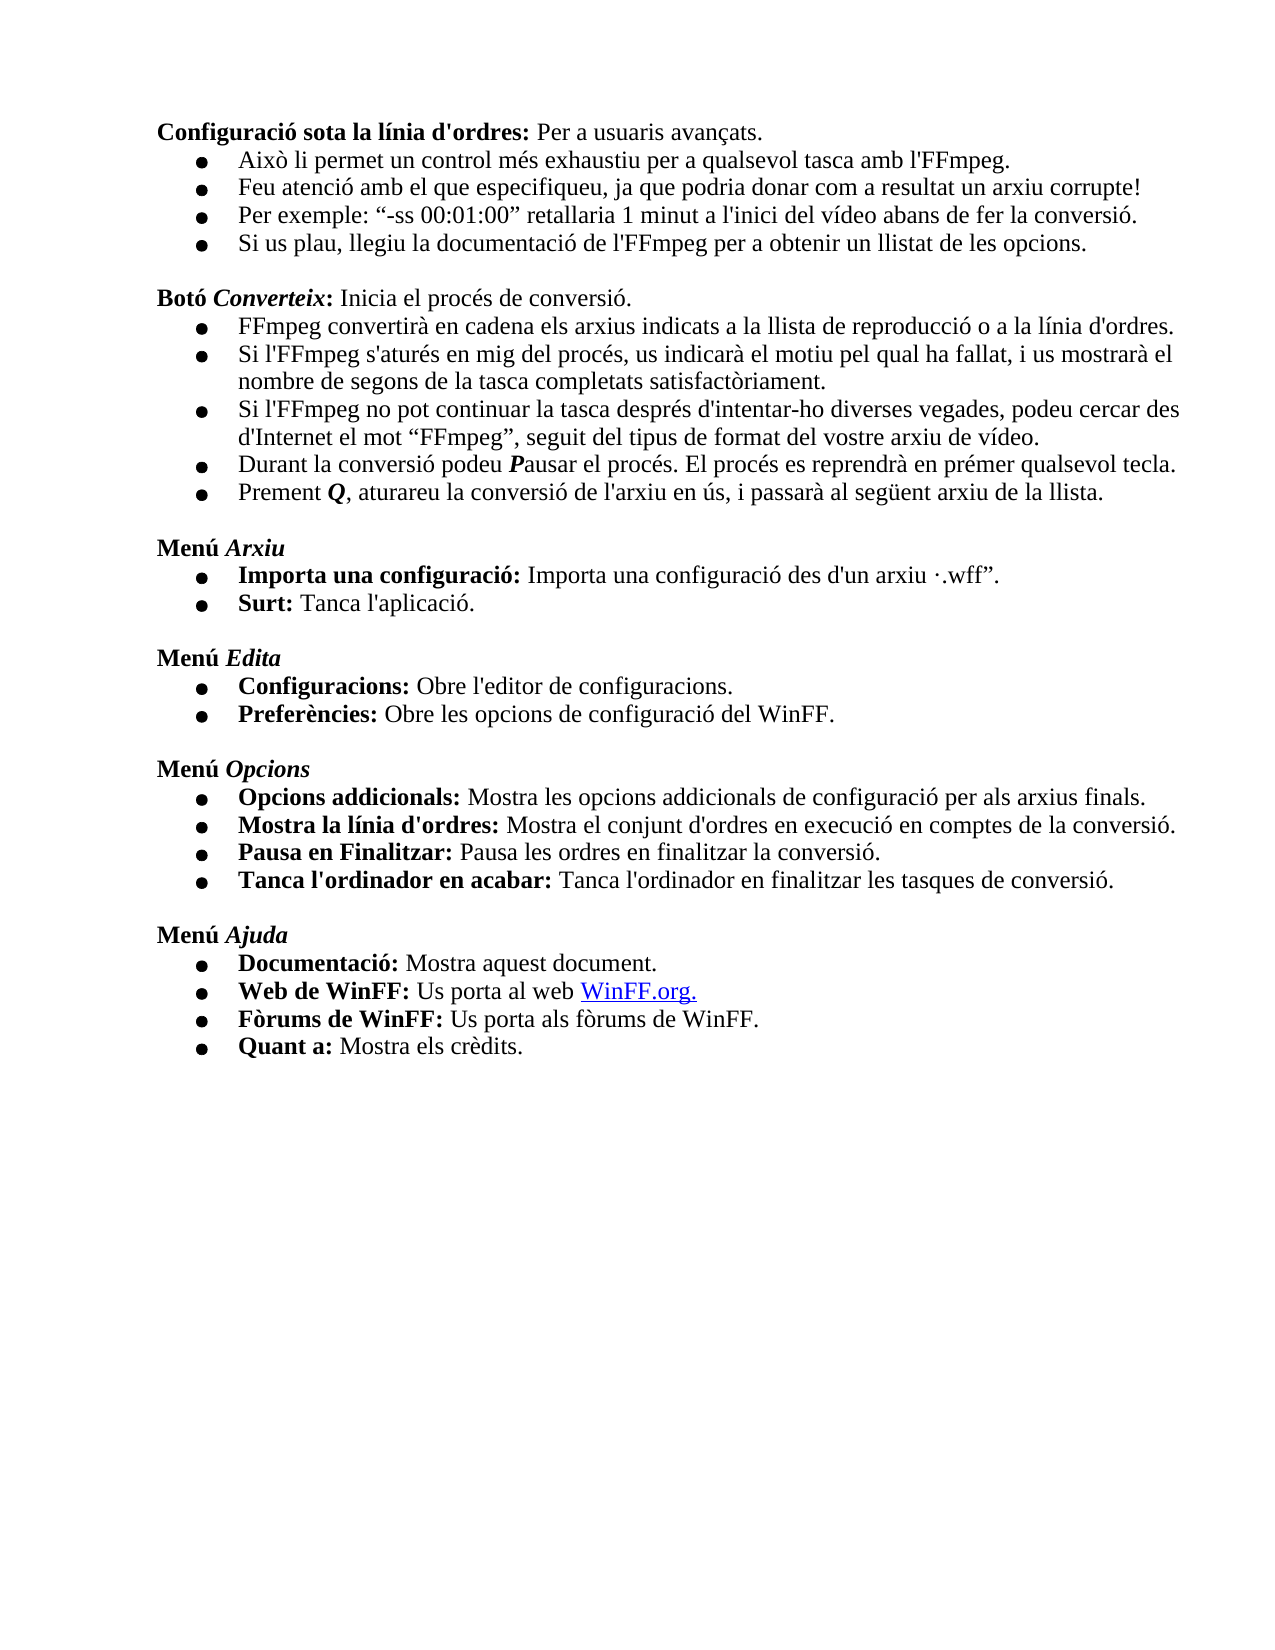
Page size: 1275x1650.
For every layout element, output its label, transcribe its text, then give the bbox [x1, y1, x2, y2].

text Menú Ajuda [83, 922, 1217, 949]
text Botó Converteix: Inicia el procés de conversió. [83, 284, 1217, 312]
list FFmpeg convertirà en cadena els arxius indicats a la llista de reproducció o a la línia d'ordres. [194, 312, 1217, 340]
text Menú Edita [83, 644, 1217, 672]
list Això li permet un control més exhaustiu per a qualsevol tasca amb l'FFmpeg. [194, 146, 1217, 173]
list Feu atenció amb el que especifiqueu, ja que podria donar com a resultat un arxiu corrupte! [194, 173, 1217, 201]
list Preferències: Obre les opcions de configuració del WinFF. [194, 700, 1217, 728]
list Tanca l'ordinador en acabar: Tanca l'ordinador en finalitzar les tasques de conversió. [194, 866, 1217, 894]
list d'Internet el mot “FFmpeg”, seguit del tipus de format del vostre arxiu de vídeo. [194, 423, 1217, 451]
list Opcions addicionals: Mostra les opcions addicionals de configuració per als arxius finals. [194, 783, 1217, 811]
list Surt: Tanca l'aplicació. [194, 589, 1217, 617]
list Si us plau, llegiu la documentació de l'FFmpeg per a obtenir un llistat de les opcions. [194, 229, 1217, 257]
list Si l'FFmpeg s'aturés en mig del procés, us indicarà el motiu pel qual ha fallat, i us mostrarà el [194, 340, 1217, 367]
list Importa una configuració: Importa una configuració des d'un arxiu ·.wff”. [194, 561, 1217, 589]
list Per exemple: “-ss 00:01:00” retallaria 1 minut a l'inici del vídeo abans de fer la conversió. [194, 201, 1217, 229]
text Menú Arxiu [83, 534, 1217, 561]
text Menú Opcions [83, 755, 1217, 783]
list Durant la conversió podeu Pausar el procés. El procés es reprendrà en prémer qualsevol tecla. [194, 451, 1217, 478]
list Mostra la línia d'ordres: Mostra el conjunt d'ordres en execució en comptes de la conversió. [194, 811, 1217, 838]
list Web de WinFF: Us porta al web WinFF.org. [194, 977, 1217, 1005]
list Configuracions: Obre l'editor de configuracions. [194, 672, 1217, 700]
list Pausa en Finalitzar: Pausa les ordres en finalitzar la conversió. [194, 838, 1217, 866]
list Quant a: Mostra els crèdits. [194, 1032, 1217, 1060]
text Configuració sota la línia d'ordres: Per a usuaris avançats. [83, 118, 1217, 146]
list Fòrums de WinFF: Us porta als fòrums de WinFF. [194, 1005, 1217, 1032]
list Documentació: Mostra aquest document. [194, 949, 1217, 977]
list Prement Q, aturareu la conversió de l'arxiu en ús, i passarà al següent arxiu de la llista. [194, 478, 1217, 506]
list nombre de segons de la tasca completats satisfactòriament. [194, 367, 1217, 395]
list Si l'FFmpeg no pot continuar la tasca després d'intentar-ho diverses vegades, podeu cercar des [194, 395, 1217, 423]
